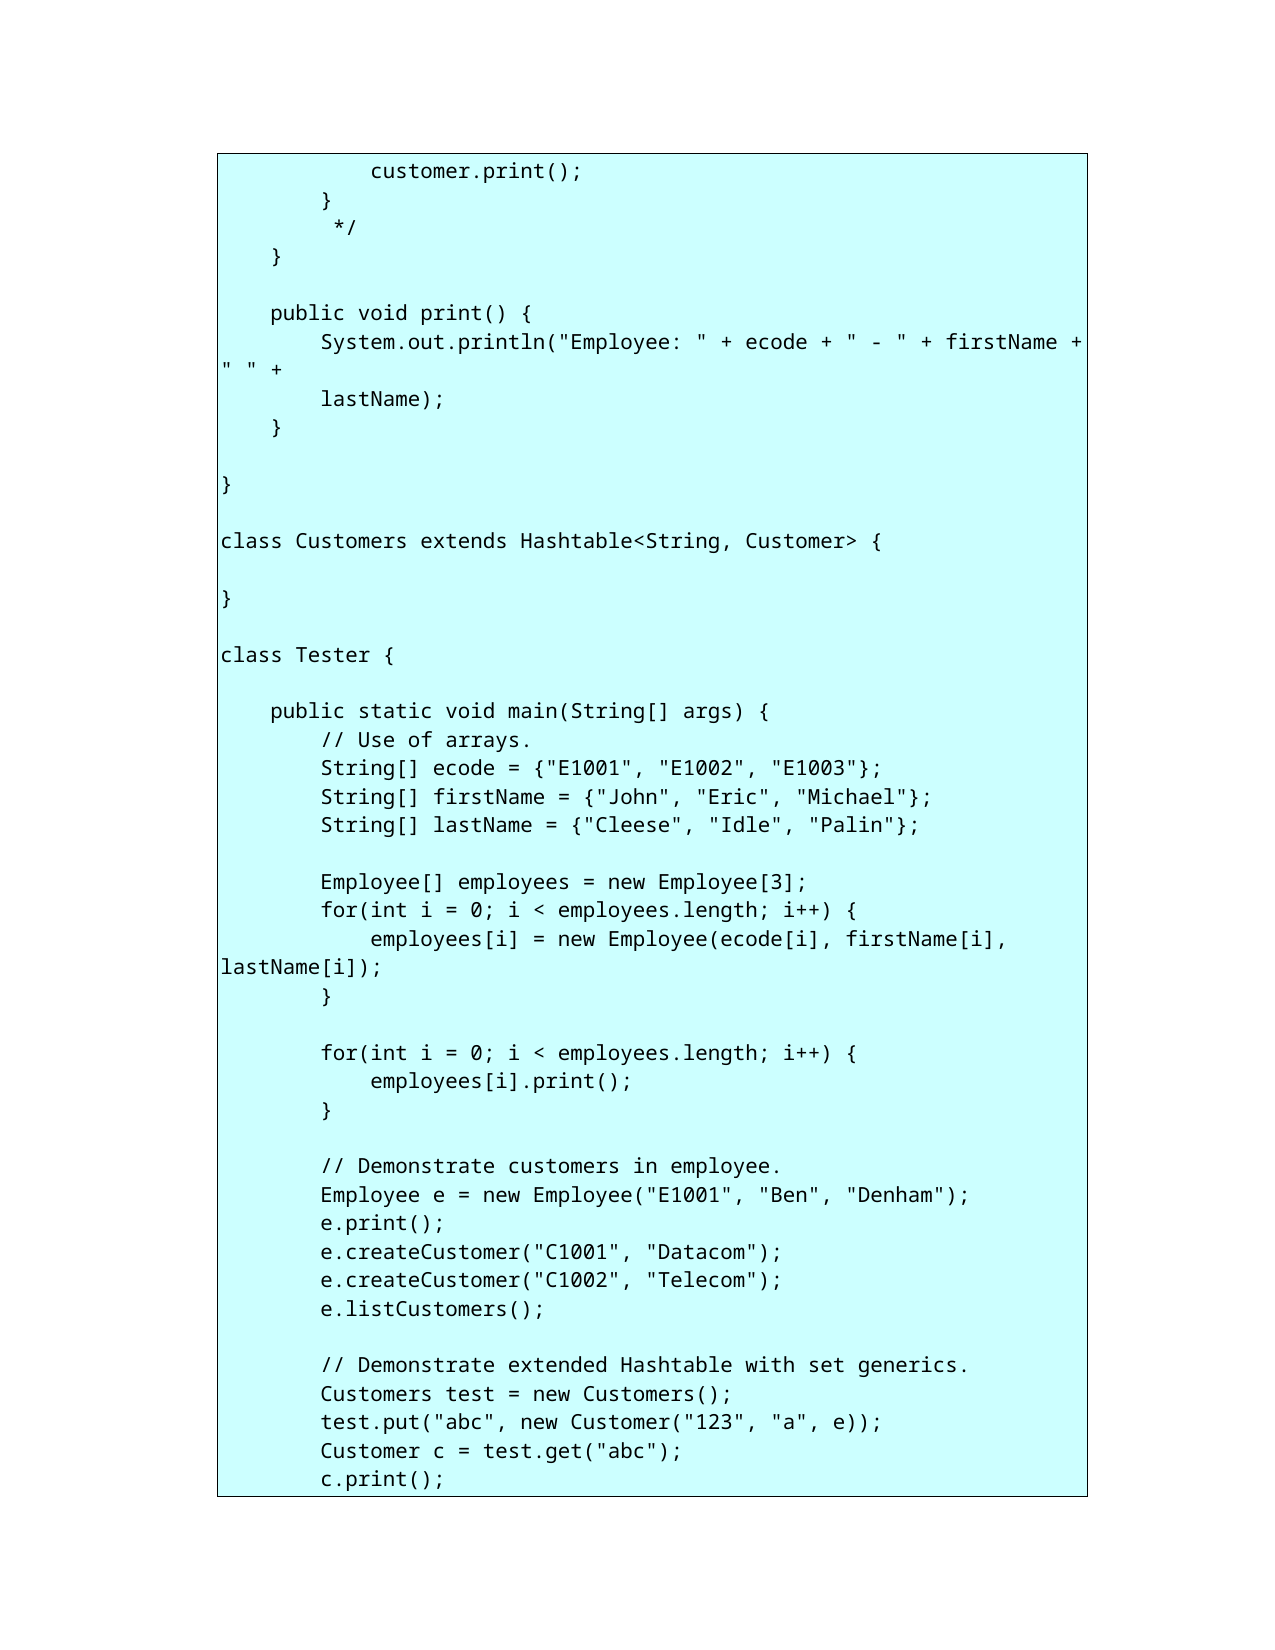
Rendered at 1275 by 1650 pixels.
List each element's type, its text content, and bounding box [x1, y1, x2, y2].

text customer.print(); } */ } public void print() { System.out.println("Employee: " + ecode + " - " + firstName + " " + lastName); } } class Customers extends Hashtable<String, Customer> { } class Tester { public static void main(String[] args) { // Use of arrays. String[] ecode = {"E1001", "E1002", "E1003"}; String[] firstName = {"John", "Eric", "Michael"}; String[] lastName = {"Cleese", "Idle", "Palin"}; Employee[] employees = new Employee[3]; for(int i = 0; i < employees.length; i++) { employees[i] = new Employee(ecode[i], firstName[i], lastName[i]); } for(int i = 0; i < employees.length; i++) { employees[i].print(); } // Demonstrate customers in employee. Employee e = new Employee("E1001", "Ben", "Denham"); e.print(); e.createCustomer("C1001", "Datacom"); e.createCustomer("C1002", "Telecom"); e.listCustomers(); // Demonstrate extended Hashtable with set generics. Customers test = new Customers(); test.put("abc", new Customer("123", "a", e)); Customer c = test.get("abc"); c.print(); [218, 154, 1087, 1496]
